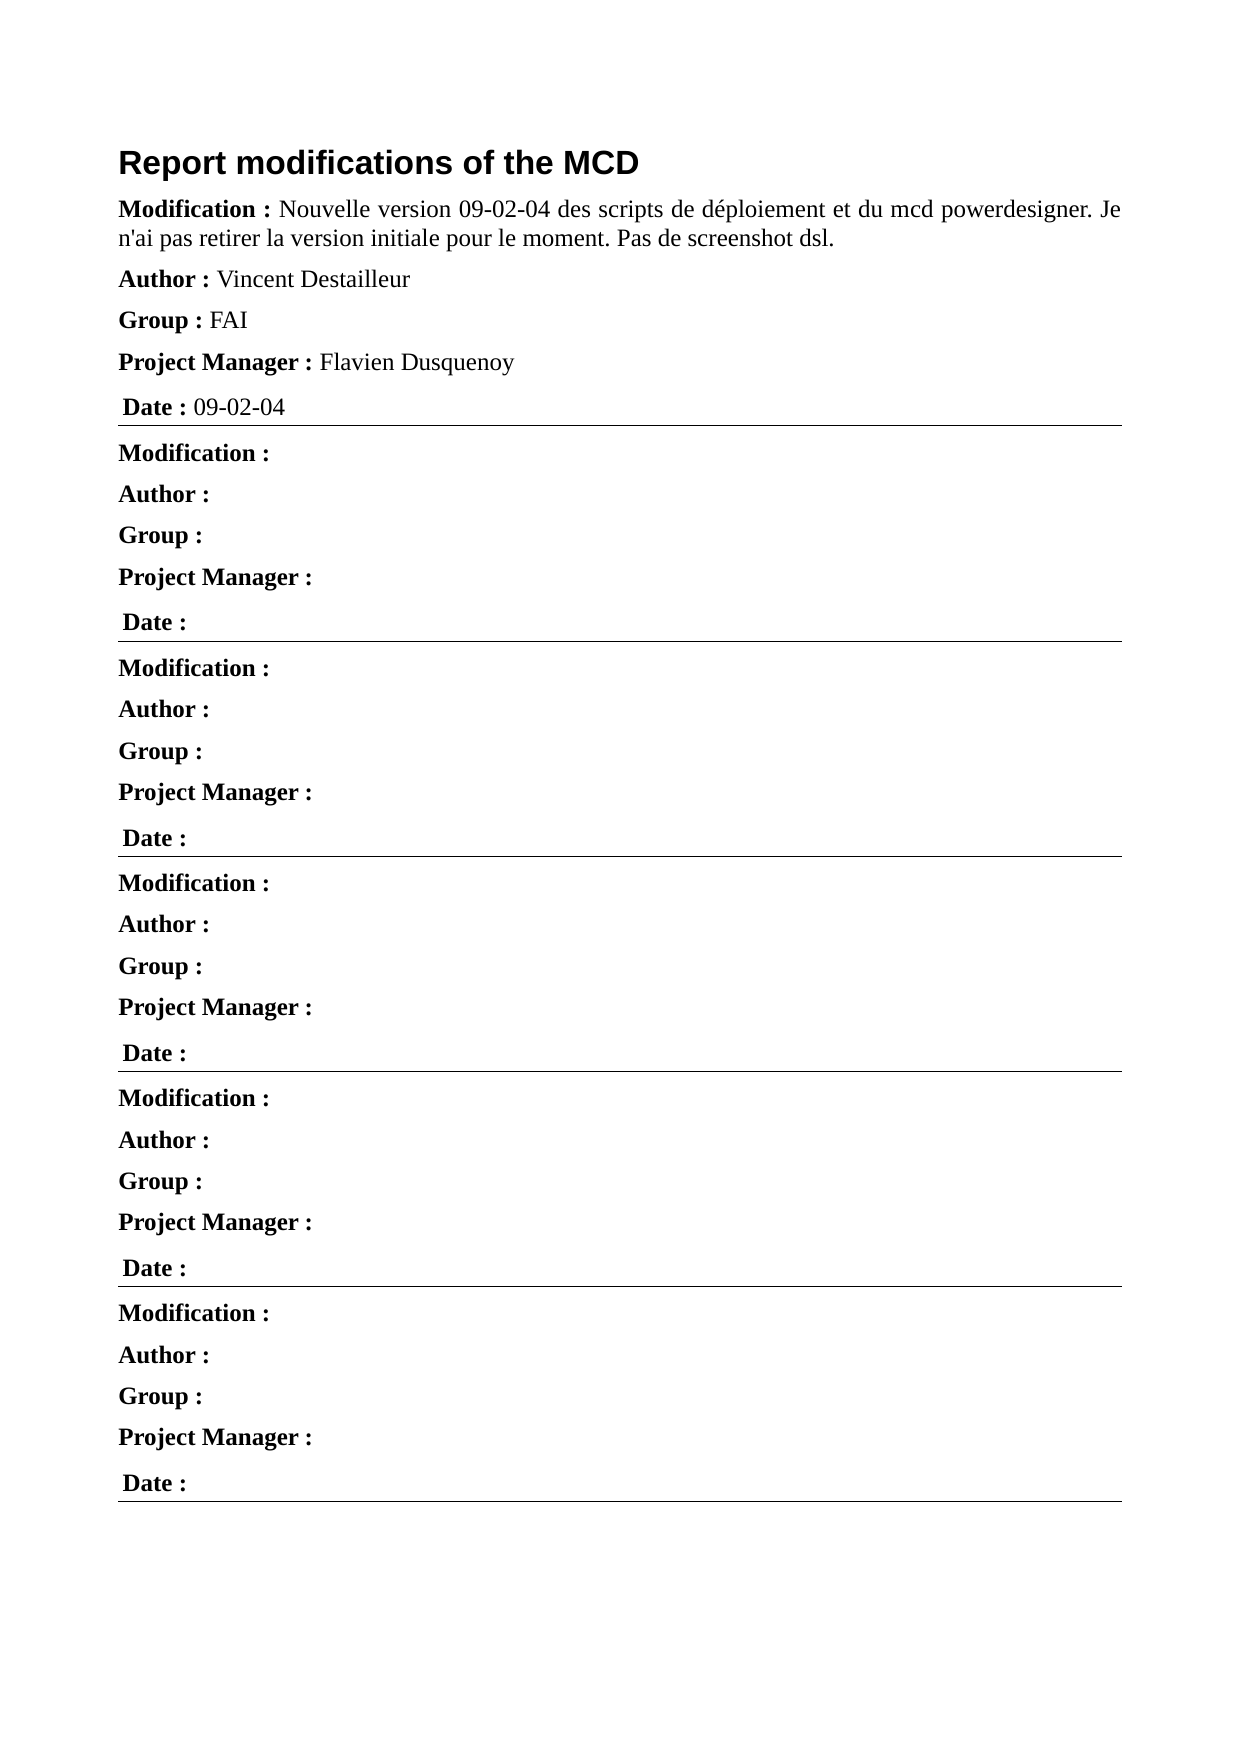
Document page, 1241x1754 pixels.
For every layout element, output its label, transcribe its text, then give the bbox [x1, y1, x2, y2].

text Date : [118, 1033, 1122, 1071]
text Author : [118, 694, 1122, 723]
text Group : [118, 1381, 1122, 1410]
text Modification : [118, 1298, 1122, 1327]
text Group : [118, 736, 1122, 764]
text Group : [118, 951, 1122, 979]
text Date : [118, 818, 1122, 856]
text Author : [118, 479, 1122, 508]
text Author : [118, 1125, 1122, 1153]
text Author : [118, 909, 1122, 938]
text Modification : [118, 438, 1122, 467]
text Project Manager : Flavien Dusquenoy [118, 347, 1122, 376]
text Author : [118, 1340, 1122, 1368]
text Group : [118, 521, 1122, 549]
text Modification : Nouvelle version 09-02-04 des scripts de déploiement et du mcd powerdesigner. Je n'ai pas retirer la version initiale pour le moment. Pas de screenshot dsl. [118, 194, 1122, 252]
subtitle Report modifications of the MCD [118, 143, 1122, 182]
text Author : Vincent Destailleur [118, 264, 1122, 293]
text Date : [118, 1463, 1122, 1501]
text Modification : [118, 868, 1122, 897]
text Project Manager : [118, 562, 1122, 591]
text Date : [118, 603, 1122, 641]
text Project Manager : [118, 1422, 1122, 1451]
text Group : FAI [118, 306, 1122, 334]
text Date : [118, 1248, 1122, 1286]
text Project Manager : [118, 1207, 1122, 1236]
text Modification : [118, 653, 1122, 682]
text Date : 09-02-04 [118, 388, 1122, 425]
text Project Manager : [118, 777, 1122, 806]
text Modification : [118, 1083, 1122, 1112]
text Group : [118, 1166, 1122, 1195]
text Project Manager : [118, 992, 1122, 1021]
